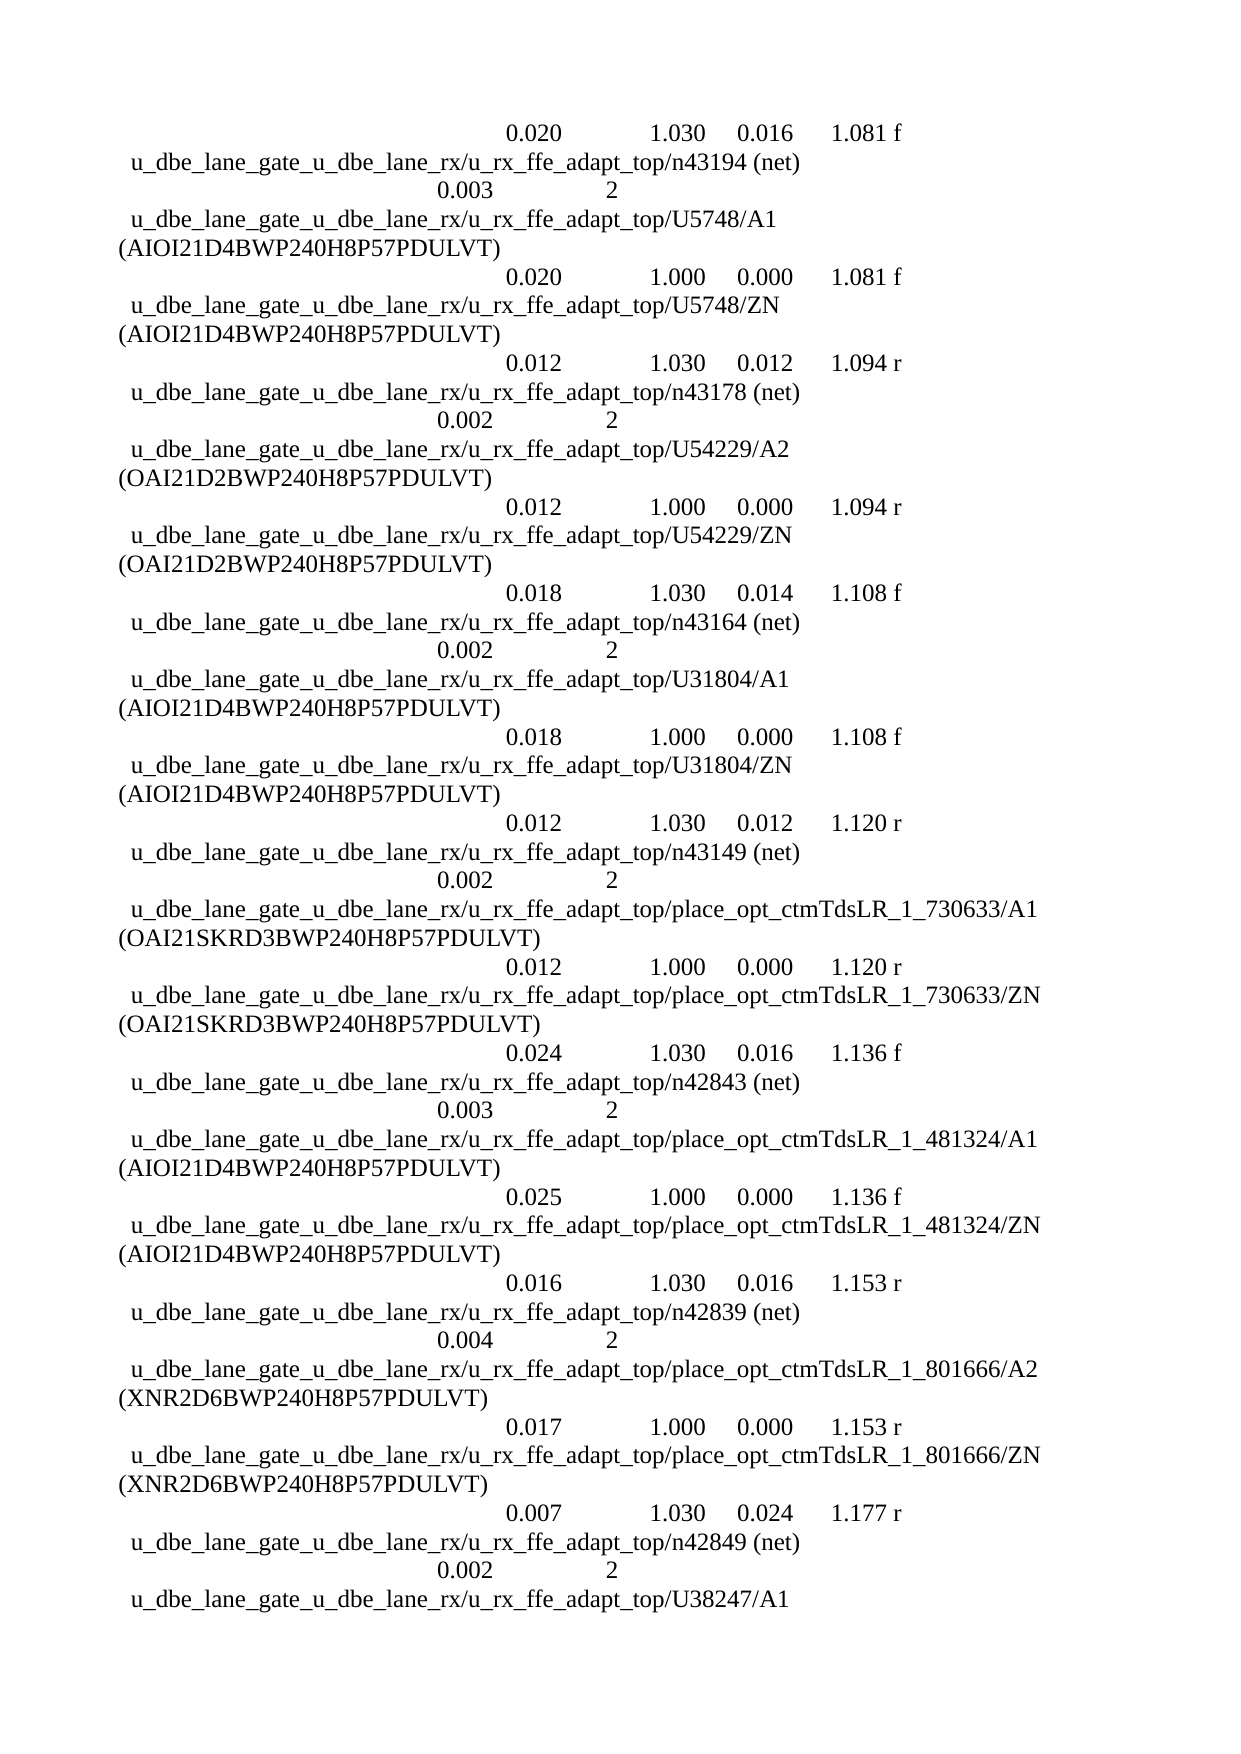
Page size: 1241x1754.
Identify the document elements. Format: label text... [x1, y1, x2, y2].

text 0.004 2 [118, 1326, 1122, 1354]
text 0.020 1.000 0.000 1.081 f [118, 262, 1122, 291]
text u_dbe_lane_gate_u_dbe_lane_rx/u_rx_ffe_adapt_top/U31804/A1 (AIOI21D4BWP240H8P57PDULVT) [118, 664, 1122, 722]
text u_dbe_lane_gate_u_dbe_lane_rx/u_rx_ffe_adapt_top/place_opt_ctmTdsLR_1_481324/A1 (AIOI21D4BWP240H8P57PDULVT) [118, 1124, 1122, 1182]
text 0.002 2 [118, 866, 1122, 894]
text 0.016 1.030 0.016 1.153 r [118, 1268, 1122, 1297]
text u_dbe_lane_gate_u_dbe_lane_rx/u_rx_ffe_adapt_top/U5748/ZN (AIOI21D4BWP240H8P57PDULVT) [118, 291, 1122, 348]
text u_dbe_lane_gate_u_dbe_lane_rx/u_rx_ffe_adapt_top/U38247/A1 [118, 1584, 1122, 1613]
text u_dbe_lane_gate_u_dbe_lane_rx/u_rx_ffe_adapt_top/U54229/ZN (OAI21D2BWP240H8P57PDULVT) [118, 521, 1122, 578]
text 0.012 1.030 0.012 1.120 r [118, 808, 1122, 837]
text 0.007 1.030 0.024 1.177 r [118, 1498, 1122, 1527]
text u_dbe_lane_gate_u_dbe_lane_rx/u_rx_ffe_adapt_top/n43178 (net) [118, 377, 1122, 406]
text 0.002 2 [118, 636, 1122, 664]
text 0.017 1.000 0.000 1.153 r [118, 1412, 1122, 1441]
text 0.018 1.000 0.000 1.108 f [118, 722, 1122, 751]
text u_dbe_lane_gate_u_dbe_lane_rx/u_rx_ffe_adapt_top/U5748/A1 (AIOI21D4BWP240H8P57PDULVT) [118, 204, 1122, 262]
text 0.012 1.030 0.012 1.094 r [118, 348, 1122, 377]
text u_dbe_lane_gate_u_dbe_lane_rx/u_rx_ffe_adapt_top/n42839 (net) [118, 1297, 1122, 1326]
text u_dbe_lane_gate_u_dbe_lane_rx/u_rx_ffe_adapt_top/place_opt_ctmTdsLR_1_481324/ZN (AIOI21D4BWP240H8P57PDULVT) [118, 1211, 1122, 1268]
text u_dbe_lane_gate_u_dbe_lane_rx/u_rx_ffe_adapt_top/place_opt_ctmTdsLR_1_801666/ZN (XNR2D6BWP240H8P57PDULVT) [118, 1441, 1122, 1498]
text u_dbe_lane_gate_u_dbe_lane_rx/u_rx_ffe_adapt_top/n42849 (net) [118, 1527, 1122, 1556]
text u_dbe_lane_gate_u_dbe_lane_rx/u_rx_ffe_adapt_top/n42843 (net) [118, 1067, 1122, 1096]
text u_dbe_lane_gate_u_dbe_lane_rx/u_rx_ffe_adapt_top/n43164 (net) [118, 607, 1122, 636]
text 0.003 2 [118, 176, 1122, 204]
text 0.025 1.000 0.000 1.136 f [118, 1182, 1122, 1211]
text 0.024 1.030 0.016 1.136 f [118, 1038, 1122, 1067]
text 0.002 2 [118, 1556, 1122, 1584]
text u_dbe_lane_gate_u_dbe_lane_rx/u_rx_ffe_adapt_top/place_opt_ctmTdsLR_1_730633/A1 (OAI21SKRD3BWP240H8P57PDULVT) [118, 894, 1122, 952]
text 0.012 1.000 0.000 1.094 r [118, 492, 1122, 521]
text u_dbe_lane_gate_u_dbe_lane_rx/u_rx_ffe_adapt_top/U54229/A2 (OAI21D2BWP240H8P57PDULVT) [118, 434, 1122, 492]
text 0.020 1.030 0.016 1.081 f [118, 118, 1122, 147]
text u_dbe_lane_gate_u_dbe_lane_rx/u_rx_ffe_adapt_top/place_opt_ctmTdsLR_1_801666/A2 (XNR2D6BWP240H8P57PDULVT) [118, 1354, 1122, 1412]
text 0.018 1.030 0.014 1.108 f [118, 578, 1122, 607]
text u_dbe_lane_gate_u_dbe_lane_rx/u_rx_ffe_adapt_top/n43194 (net) [118, 147, 1122, 176]
text u_dbe_lane_gate_u_dbe_lane_rx/u_rx_ffe_adapt_top/U31804/ZN (AIOI21D4BWP240H8P57PDULVT) [118, 751, 1122, 808]
text u_dbe_lane_gate_u_dbe_lane_rx/u_rx_ffe_adapt_top/n43149 (net) [118, 837, 1122, 866]
text 0.003 2 [118, 1096, 1122, 1124]
text u_dbe_lane_gate_u_dbe_lane_rx/u_rx_ffe_adapt_top/place_opt_ctmTdsLR_1_730633/ZN (OAI21SKRD3BWP240H8P57PDULVT) [118, 981, 1122, 1038]
text 0.012 1.000 0.000 1.120 r [118, 952, 1122, 981]
text 0.002 2 [118, 406, 1122, 434]
